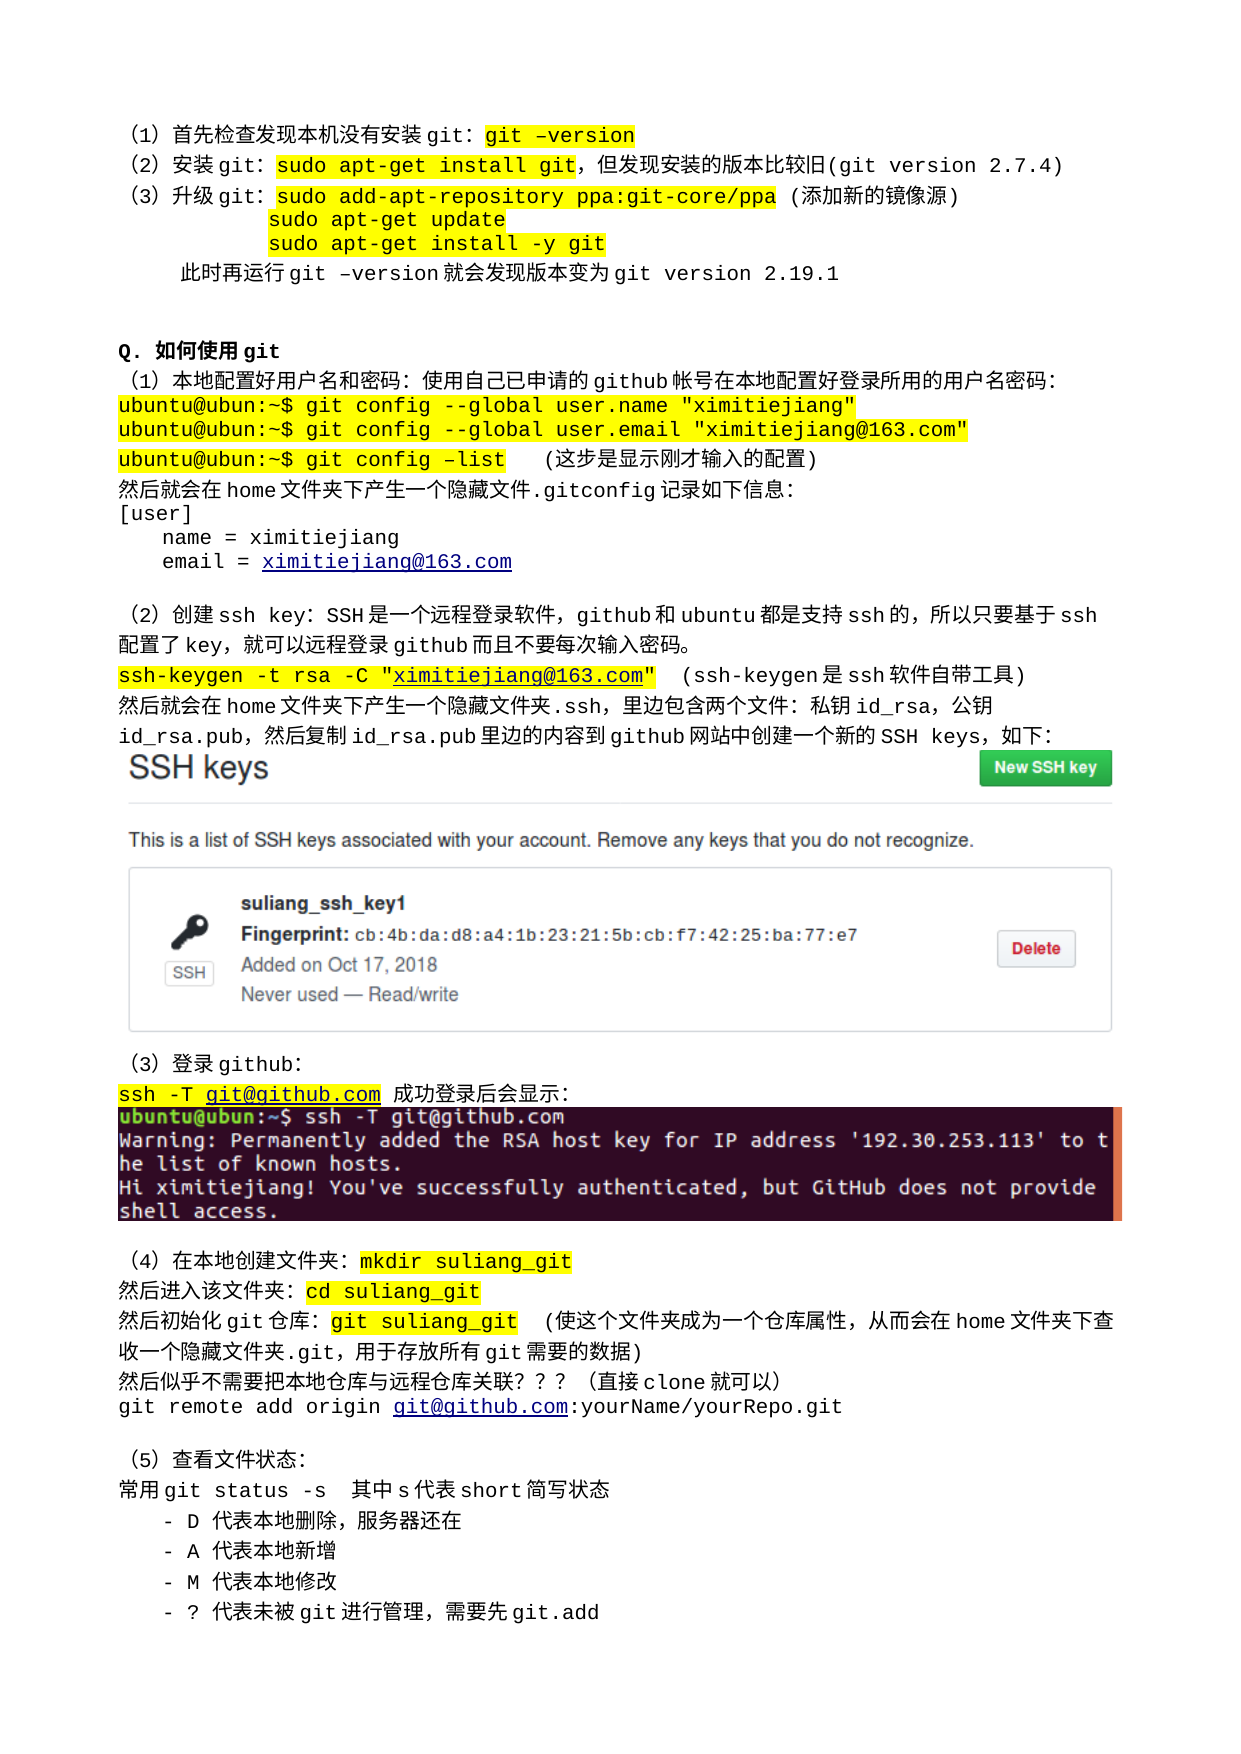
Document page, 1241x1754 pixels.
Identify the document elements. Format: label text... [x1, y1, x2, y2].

text - ? 代表未被git进行管理，需要先git.add [118, 1595, 1122, 1626]
text [user] [118, 503, 1122, 527]
text ubuntu@ubun:~$ git config --global user.email "ximitiejiang@163.com" [118, 419, 1122, 442]
text - D 代表本地删除，服务器还在 [118, 1504, 1122, 1534]
text ubuntu@ubun:~$ git config --global user.name "ximitiejiang" [118, 395, 1122, 419]
text （3）登录github： [118, 1047, 1122, 1077]
text （2）创建ssh key：SSH是一个远程登录软件，github和ubuntu都是支持ssh的，所以只要基于ssh配置了key，就可以远程登录github而且不要每次输入密码。 [118, 598, 1122, 659]
text sudo apt-get update [118, 209, 1122, 233]
text （1）首先检查发现本机没有安装git：git –version [118, 118, 1122, 148]
text ssh -T git@github.com 成功登录后会显示： [118, 1077, 1122, 1107]
text sudo apt-get install -y git [118, 233, 1122, 257]
text （4）在本地创建文件夹：mkdir suliang_git [118, 1244, 1122, 1274]
text email = ximitiejiang@163.com [118, 551, 1122, 574]
text ubuntu@ubun:~$ git config –list (这步是显示刚才输入的配置) [118, 442, 1122, 473]
text （1）本地配置好用户名和密码：使用自己已申请的github帐号在本地配置好登录所用的用户名密码： [118, 365, 1122, 395]
text 然后就会在home文件夹下产生一个隐藏文件.gitconfig记录如下信息： [118, 473, 1122, 503]
text - A 代表本地新增 [118, 1534, 1122, 1565]
text 然后初始化git仓库：git suliang_git (使这个文件夹成为一个仓库属性，从而会在home文件夹下查收一个隐藏文件夹.git，用于存放所有git需要的数据) [118, 1305, 1122, 1366]
text 然后似乎不需要把本地仓库与远程仓库关联？？？（直接clone就可以） [118, 1366, 1122, 1396]
text （5）查看文件状态： [118, 1443, 1122, 1474]
picture [118, 750, 1123, 1047]
text （3）升级git：sudo add-apt-repository ppa:git-core/ppa (添加新的镜像源) [118, 179, 1122, 209]
text - M 代表本地修改 [118, 1565, 1122, 1595]
text Q. 如何使用git [118, 334, 1122, 365]
text 然后进入该文件夹：cd suliang_git [118, 1274, 1122, 1305]
text 然后就会在home文件夹下产生一个隐藏文件夹.ssh，里边包含两个文件：私钥id_rsa，公钥id_rsa.pub，然后复制id_rsa.pub里边的内容到github网站中创建一个新的SSH keys，如下： [118, 689, 1122, 750]
text ssh-keygen -t rsa -C "ximitiejiang@163.com" (ssh-keygen是ssh软件自带工具) [118, 659, 1122, 689]
text 此时再运行git –version就会发现版本变为git version 2.19.1 [118, 257, 1122, 287]
text git remote add origin git@github.com:yourName/yourRepo.git [118, 1396, 1122, 1419]
text name = ximitiejiang [118, 527, 1122, 551]
text 常用git status -s 其中s代表short简写状态 [118, 1474, 1122, 1504]
text （2）安装git：sudo apt-get install git，但发现安装的版本比较旧(git version 2.7.4) [118, 148, 1122, 179]
picture [118, 1107, 1123, 1221]
